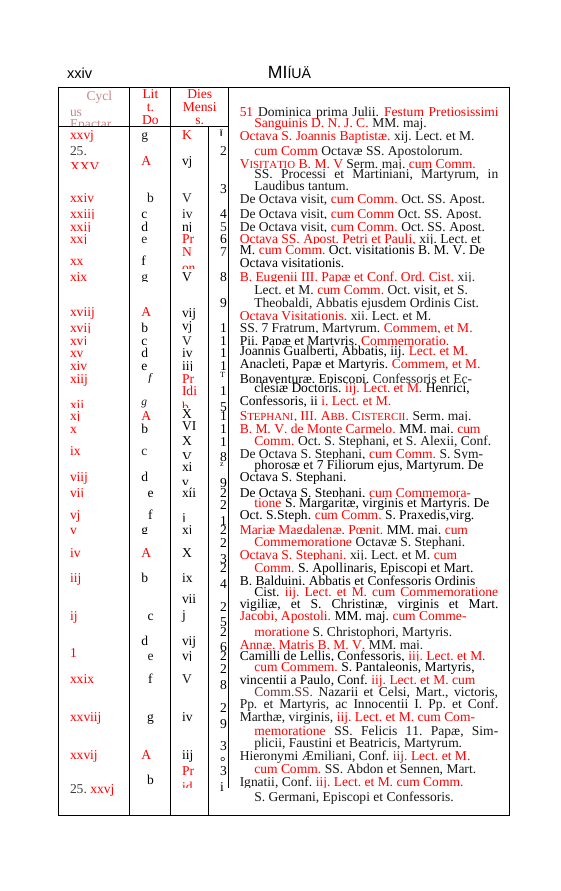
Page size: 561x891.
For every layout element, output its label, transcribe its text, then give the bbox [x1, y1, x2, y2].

table_cell ix [171, 560, 208, 585]
table_cell b [130, 560, 170, 585]
table_cell iv [59, 534, 129, 560]
table_cell 25 [209, 585, 228, 623]
table_cell c [130, 333, 170, 345]
table_cell 15 [209, 383, 228, 408]
table_cell e [130, 231, 170, 244]
table_cell iij [171, 358, 208, 370]
table_cell V [171, 333, 208, 345]
table_cell c [130, 433, 170, 458]
table_cell 23 [209, 534, 228, 560]
table_cell iv [171, 686, 208, 725]
table_cell 5 [209, 219, 228, 231]
table_cell f [130, 370, 170, 383]
table_cell Lect. et M. cum Comm. Oct. visit, et S. Theobaldi, Abbatis ejusdem Ordinis Cist. Octava Visitationis, xij. Lect. et M. [229, 282, 509, 319]
table_cell f [130, 497, 170, 522]
table_cell ij [59, 585, 129, 623]
table_cell g [130, 522, 170, 534]
table_cell 29 [209, 686, 228, 725]
table_cell Bonaventuræ, Episcopi, Confessoris et Ec- [229, 370, 509, 383]
table_cell S. Germani, Episcopi et Confessoris. [228, 788, 509, 815]
table_cell vij vj [171, 282, 208, 333]
table_cell Cist. iij. Lect. et M. cum Commemoratione vigiliæ, et S. Christinæ, virginis et Mart. Jacobi, Apostoli. MM. maj. cum Comme- [229, 585, 509, 623]
table_cell 21 [209, 497, 228, 522]
table_cell vj [171, 143, 208, 168]
table_cell x [59, 420, 129, 433]
table_cell Idib. [171, 383, 208, 408]
table_cell Comm. S. Apollinaris, Episcopi et Mart. B. Balduini, Abbatis et Confessoris Ordinis [229, 560, 509, 585]
table_cell moratione S. Christophori, Martyris. Annæ, Matris B. M. V, MM. maj. [229, 624, 509, 648]
table_cell [130, 788, 170, 815]
table_cell xxiv [59, 168, 129, 206]
table_header Dies Mensis. [171, 88, 228, 126]
table_cell B. Eugenii III. Papæ et Conf. Ord. Cist. xij. [229, 269, 509, 282]
table_cell b [130, 319, 170, 333]
table_cell vij [59, 485, 129, 497]
table_cell 11 [209, 333, 228, 345]
table_cell 3° [209, 725, 228, 763]
table_cell xxvj [59, 127, 129, 143]
table_header Litt. Dom. [130, 88, 170, 126]
table_cell XV [171, 433, 208, 458]
table_cell iv [171, 206, 208, 219]
table_cell 3 [209, 168, 228, 206]
table_cell 10 [209, 319, 228, 333]
table_cell 22 [209, 522, 228, 534]
table_cell Prid. [171, 763, 208, 788]
table_cell vj [59, 497, 129, 522]
table_cell b [130, 168, 170, 206]
table_cell V [171, 661, 208, 686]
table_cell 25. XXV [59, 143, 129, 168]
table_cell iv [171, 345, 208, 357]
table_cell De Octava S. Stephani, cum Commemora- [229, 485, 509, 497]
table_cell c [130, 206, 170, 219]
table_cell c [130, 585, 170, 623]
table_cell phorosæ et 7 Filiorum ejus, Martyrum. De Octava S. Stephani. [229, 459, 509, 484]
table_cell [209, 788, 228, 815]
table_cell Camilli de Lellis, Confessoris, iij. Lect. et M. [229, 648, 509, 661]
table_cell 27 [209, 648, 228, 661]
table_cell 6 [209, 231, 228, 244]
table_cell 20 [209, 485, 228, 497]
table_cell e [130, 358, 170, 370]
table_cell xxj [59, 231, 129, 244]
table_cell xxij [59, 219, 129, 231]
table_cell Mariæ Magdalenæ, Pœnit. MM. maj. cum [229, 522, 509, 534]
table_cell A [130, 408, 170, 420]
table_cell nj [171, 219, 208, 231]
table_cell Octava SS. Apost. Petri et Pauli, xij. Lect. et [229, 231, 509, 244]
table_cell f [130, 244, 170, 269]
table_cell A [130, 534, 170, 560]
table_cell g [130, 383, 170, 408]
table_cell VUJ [171, 269, 208, 282]
table_cell d [130, 219, 170, 231]
table_cell clesiæ Doctoris. iij. Lect. et M. Henrici, Confessoris, ii i. Lect. et M. [229, 383, 509, 408]
table_cell Kal. [171, 127, 208, 143]
table_cell 1 [59, 624, 129, 661]
table_cell SS. Processi et Martiniani, Martyrum, in Laudibus tantum. De Octava visit, cum Comm. Oct. SS. Apost. [229, 168, 509, 206]
table_cell xx [59, 244, 129, 269]
table_cell M. cum Comm. Oct. visitationis B. M. V. De Octava visitationis. [229, 244, 509, 269]
table_cell 26 [209, 624, 228, 648]
table_cell 13 [209, 358, 228, 370]
table_cell 25. xxvj [59, 763, 129, 815]
table_cell cum Comm. SS. Abdon et Sennen, Mart. Ignatii, Conf. iij. Lect. et M. cum Comm. [229, 763, 509, 788]
table_cell XVIJ xvj [171, 408, 208, 433]
table_cell 7 [209, 244, 228, 269]
table_cell cum Commem. S. Pantaleonis, Martyris, vincentii a Paulo, Conf. iij. Lect. et M. cum [229, 661, 509, 686]
table_cell Commemoratione Octavæ S. Stephani. Octava S. Stephani. xij. Lect. et M. cum [229, 534, 509, 560]
table_cell xviij [59, 282, 129, 319]
table_cell viij vij [171, 585, 208, 648]
table_cell 8 [209, 269, 228, 282]
table_cell xiij xij [59, 370, 129, 408]
table_cell 28 [209, 661, 228, 686]
table_cell xxviij [59, 686, 129, 725]
table_cell Comm. Oct. S. Stephani, et S. Alexii, Conf. De Octava S. Stephani, cum Comm. S. Sym- [229, 433, 509, 458]
table_cell v [59, 522, 129, 534]
table_cell tione S. Margaritæ, virginis et Martyris. De Oct. S.Steph. cum Comm. S. Praxedis,virg. [229, 497, 509, 522]
table_cell g [130, 127, 170, 143]
table_cell A [130, 143, 170, 168]
table_cell g [130, 269, 170, 282]
table_cell vj [171, 648, 208, 661]
table_cell 18 [209, 433, 228, 458]
table_cell Prid. [171, 231, 208, 244]
table_cell [171, 788, 208, 815]
table_cell Stephani, III. Abb. Cistercii. Serm. maj. [229, 408, 509, 420]
table_cell 24 [209, 560, 228, 585]
table_cell V [171, 168, 208, 206]
table_cell d [130, 459, 170, 484]
table_cell xíij xij [171, 485, 208, 522]
table_cell ï [209, 127, 228, 143]
table_cell cum Comm Octavæ SS. Apostolorum. Visitatio B. M. V Serm. maj. cum Comm. [229, 143, 509, 168]
table_cell T4 [209, 370, 228, 383]
table_cell xvj [59, 333, 129, 345]
table_cell iij [171, 725, 208, 763]
table_cell xxix [59, 661, 129, 686]
table_cell b [130, 763, 170, 788]
table_cell 2 [209, 143, 228, 168]
table_cell xj [59, 408, 129, 420]
table_cell A [130, 725, 170, 763]
table_cell Joannis Gualberti, Abbatis, iij. Lect. et M. Anacleti, Papæ et Martyris. Commem, et M. [229, 345, 509, 370]
table_cell xvij [59, 319, 129, 333]
table_cell 17 [209, 420, 228, 433]
table_cell viij [59, 459, 129, 484]
table_cell e [130, 648, 170, 661]
table_cell g [130, 686, 170, 725]
table_cell De Octava visit, cum Comm Oct. SS. Apost. [229, 206, 509, 219]
table_cell xj [171, 522, 208, 534]
table_cell B. M. V. de Monte Carmelo. MM. maj. cum [229, 420, 509, 433]
table_cell xiv [171, 459, 208, 484]
table_cell d [130, 345, 170, 357]
table_cell xix [59, 269, 129, 282]
table_cell De Octava visit, cum Comm. Oct. SS. Apost. [229, 219, 509, 231]
table_cell b [130, 420, 170, 433]
table_cell xiv [59, 358, 129, 370]
table_cell 3i [209, 763, 228, 788]
table_cell X [171, 534, 208, 560]
table_cell f [130, 661, 170, 686]
table_cell 4 [209, 206, 228, 219]
table_cell z9 [209, 459, 228, 484]
table_cell ix [59, 433, 129, 458]
table_cell xv [59, 345, 129, 357]
table_header 51 Dominica prima Julii. Festum Pretiosissimi Sanguinis D. N. J. C. MM. maj. Octava S. Joannis Baptistæ. xij. Lect. et M. [229, 88, 509, 143]
table_cell memoratione SS. Felicis 11. Papæ, Sim- plicii, Faustini et Beatricis, Martyrum. Hieronymi Æmiliani, Conf. iij. Lect. et M. [229, 725, 509, 763]
table_cell xxvij [59, 725, 129, 763]
table_cell Pii, Papæ et Martyris. Commemoratio. [229, 333, 509, 345]
table_cell 9 [209, 282, 228, 319]
table_cell 12 [209, 345, 228, 357]
table_cell Prid. [171, 370, 208, 383]
table_cell Comm.SS. Nazarii et Celsi, Mart., victoris, Pp. et Martyris, ac Innocentii I. Pp. et Conf. Marthæ, virginis, iij. Lect. et M. cum Com- [229, 686, 509, 725]
table_cell SS. 7 Fratrum, Martyrum. Commem, et M. [229, 319, 509, 333]
table_cell d [130, 624, 170, 648]
table_cell iij [59, 560, 129, 585]
table_header Cyclus Epactar. [59, 88, 129, 126]
table_cell Non. [171, 244, 208, 269]
table_cell e [130, 485, 170, 497]
table_cell xxiij [59, 206, 129, 219]
table_cell 16 [209, 408, 228, 420]
table_cell A [130, 282, 170, 319]
